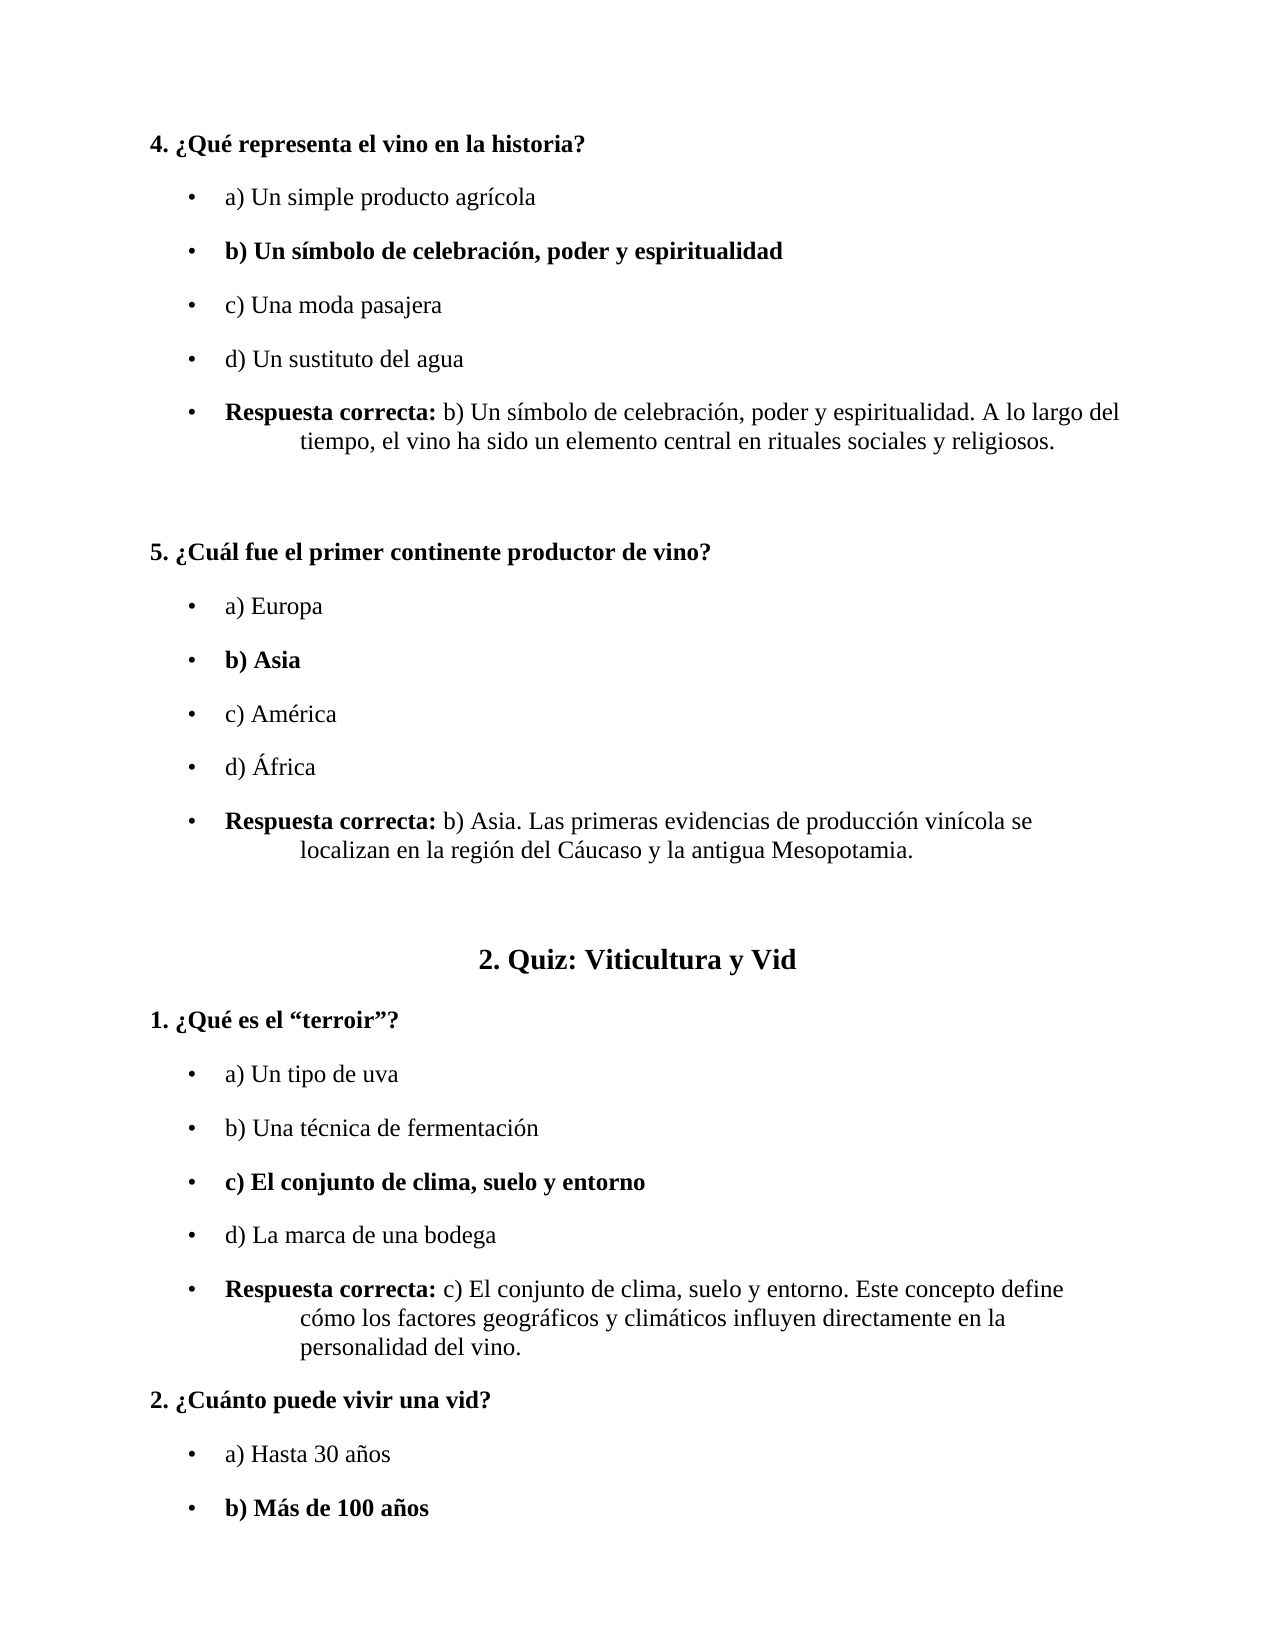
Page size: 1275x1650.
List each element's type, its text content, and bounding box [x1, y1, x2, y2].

text 1. ¿Qué es el “terroir”? [150, 1005, 1125, 1034]
list c) El conjunto de clima, suelo y entorno [187, 1167, 1125, 1195]
list b) Más de 100 años [187, 1493, 1125, 1522]
list b) Asia [187, 645, 1125, 674]
list a) Europa [187, 591, 1125, 620]
list Respuesta correcta: b) Asia. Las primeras evidencias de producción vinícola se localizan en la región del Cáucaso y la antigua Mesopotamia. [187, 806, 1125, 864]
list [187, 75, 1125, 104]
list a) Un tipo de uva [187, 1059, 1125, 1088]
list d) África [187, 752, 1125, 781]
list b) Una técnica de fermentación [187, 1113, 1125, 1142]
list b) Un símbolo de celebración, poder y espiritualidad [187, 236, 1125, 265]
text 5. ¿Cuál fue el primer continente productor de vino? [150, 537, 1125, 566]
text 2. Quiz: Viticultura y Vid [150, 942, 1125, 976]
text 4. ¿Qué representa el vino en la historia? [150, 129, 1125, 157]
text 2. ¿Cuánto puede vivir una vid? [150, 1385, 1125, 1414]
list c) Una moda pasajera [187, 290, 1125, 319]
list a) Hasta 30 años [187, 1439, 1125, 1468]
list Respuesta correcta: b) Un símbolo de celebración, poder y espiritualidad. A lo largo del tiempo, el vino ha sido un elemento central en rituales sociales y religiosos. [187, 397, 1125, 512]
list Respuesta correcta: c) El conjunto de clima, suelo y entorno. Este concepto define cómo los factores geográficos y climáticos influyen directamente en la personalidad del vino. [187, 1274, 1125, 1360]
list d) Un sustituto del agua [187, 344, 1125, 372]
list c) América [187, 699, 1125, 727]
list a) Un simple producto agrícola [187, 182, 1125, 211]
list d) La marca de una bodega [187, 1220, 1125, 1249]
